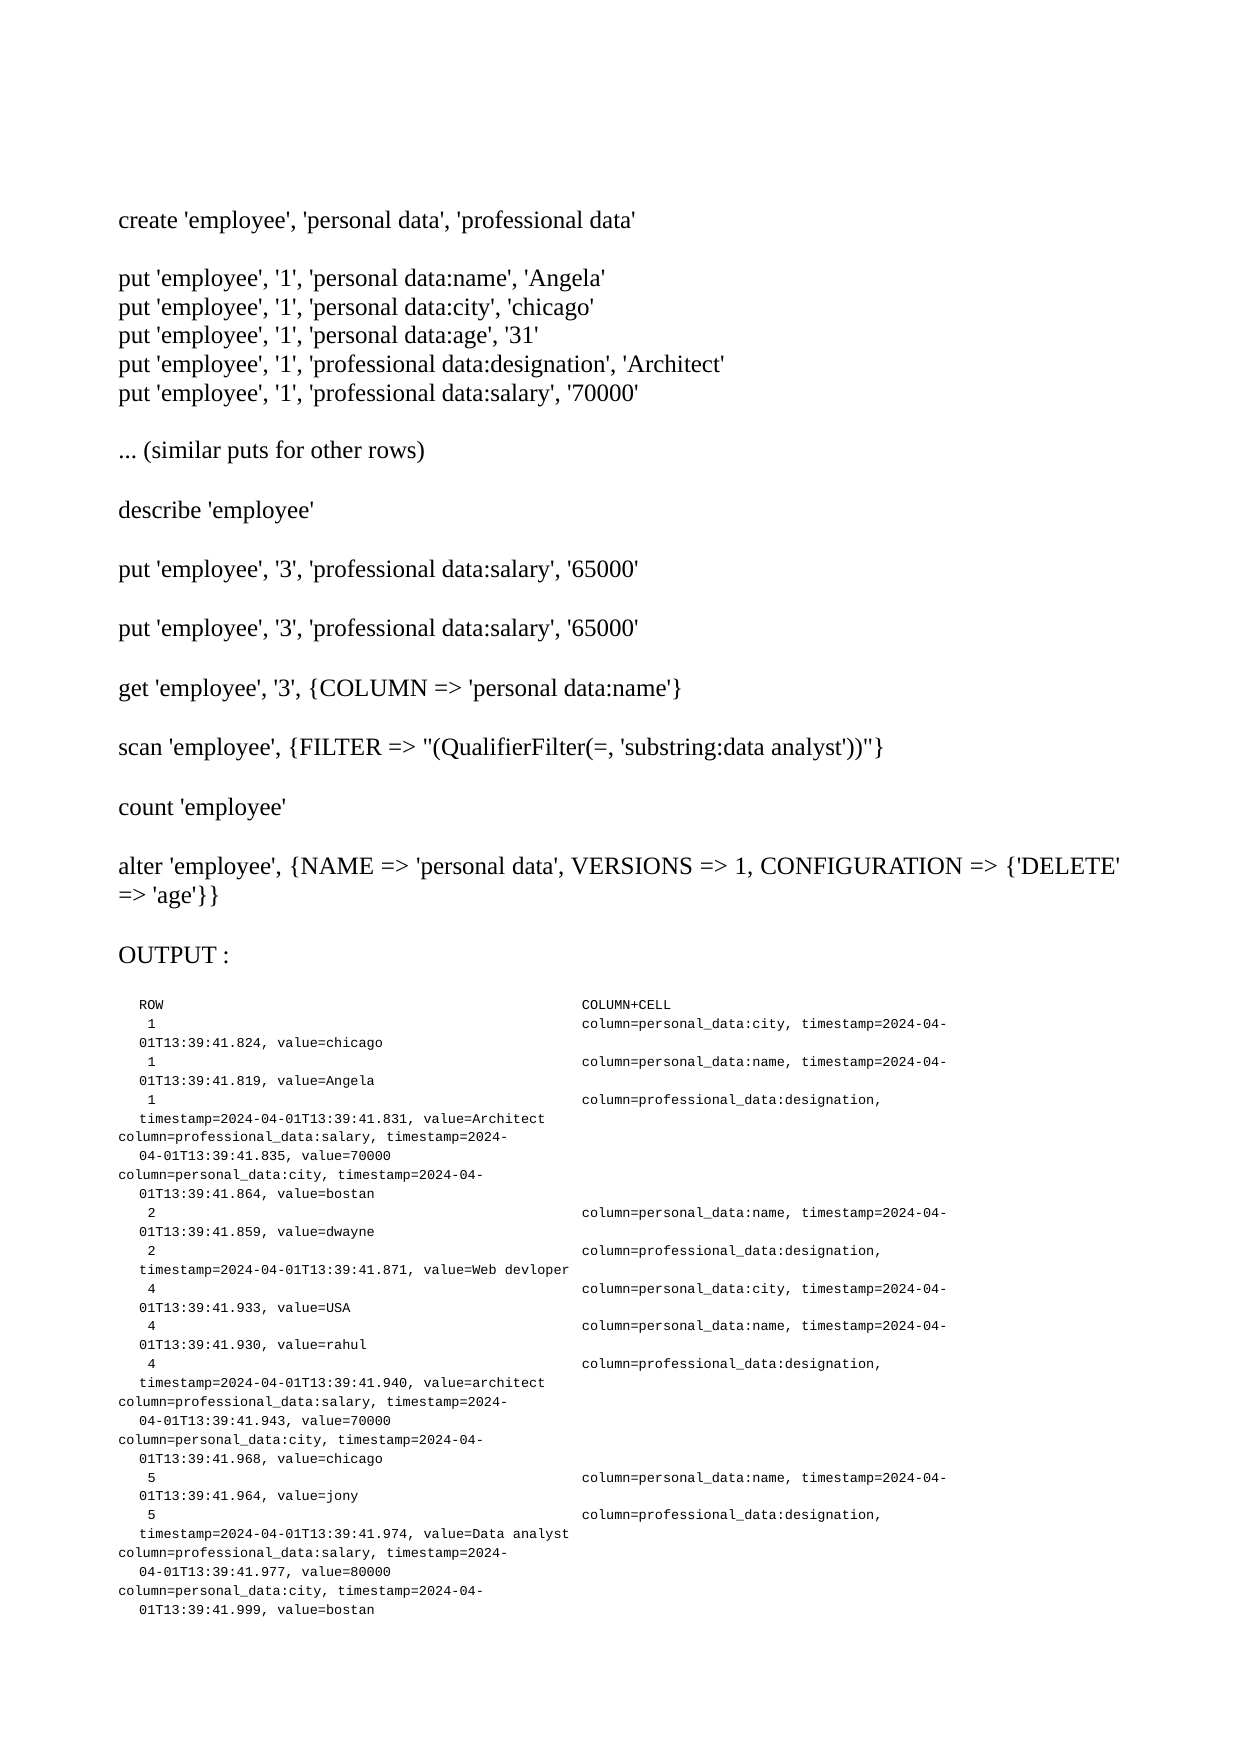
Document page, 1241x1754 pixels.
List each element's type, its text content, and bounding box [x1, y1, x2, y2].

list column=professional_data:salary, timestamp=2024- [0, 1395, 1122, 1410]
text get 'employee', '3', {COLUMN => 'personal data:name'} [118, 672, 1122, 702]
list column=personal_data:city, timestamp=2024-04- [0, 1584, 1122, 1599]
text 1 column=personal_data:name, timestamp=2024-04- [147, 1055, 1122, 1070]
text put 'employee', '3', 'professional data:salary', '65000' [118, 612, 1122, 642]
text timestamp=2024-04-01T13:39:41.871, value=Web devloper [139, 1263, 1122, 1278]
list column=personal_data:city, timestamp=2024-04- [0, 1433, 1122, 1448]
text ... (similar puts for other rows) [118, 435, 1122, 464]
text timestamp=2024-04-01T13:39:41.831, value=Architect [139, 1112, 1122, 1127]
text 4 column=professional_data:designation, [147, 1357, 1122, 1373]
text describe 'employee' [118, 494, 1122, 523]
text scan 'employee', {FILTER => "(QualifierFilter(=, 'substring:data analyst'))"} [118, 731, 1122, 761]
text 04-01T13:39:41.943, value=70000 [139, 1414, 1122, 1429]
text 5 column=personal_data:name, timestamp=2024-04- [147, 1471, 1122, 1486]
text timestamp=2024-04-01T13:39:41.974, value=Data analyst [139, 1527, 1122, 1543]
text 01T13:39:41.964, value=jony [139, 1489, 1122, 1505]
text alter 'employee', {NAME => 'personal data', VERSIONS => 1, CONFIGURATION => {'DELETE' => 'age'}} [118, 850, 1122, 909]
text 01T13:39:41.864, value=bostan [139, 1187, 1122, 1203]
text 01T13:39:41.819, value=Angela [139, 1074, 1122, 1089]
list column=professional_data:salary, timestamp=2024- [0, 1131, 1122, 1146]
list column=personal_data:city, timestamp=2024-04- [0, 1168, 1122, 1184]
text 4 column=personal_data:city, timestamp=2024-04- [147, 1282, 1122, 1297]
text 01T13:39:41.968, value=chicago [139, 1452, 1122, 1467]
text 01T13:39:41.933, value=USA [139, 1301, 1122, 1316]
text put 'employee', '1', 'personal data:city', 'chicago' [118, 292, 1122, 320]
text create 'employee', 'personal data', 'professional data' [118, 205, 1122, 234]
text put 'employee', '1', 'professional data:designation', 'Architect' [118, 349, 1122, 378]
text 5 column=professional_data:designation, [147, 1508, 1122, 1524]
text 2 column=professional_data:designation, [147, 1244, 1122, 1259]
text 01T13:39:41.824, value=chicago [139, 1036, 1122, 1051]
text 04-01T13:39:41.835, value=70000 [139, 1149, 1122, 1165]
text 1 column=personal_data:city, timestamp=2024-04- [147, 1017, 1122, 1033]
text timestamp=2024-04-01T13:39:41.940, value=architect [139, 1376, 1122, 1392]
text put 'employee', '1', 'professional data:salary', '70000' [118, 378, 1122, 407]
text 01T13:39:41.859, value=dwayne [139, 1225, 1122, 1240]
text 01T13:39:41.999, value=bostan [139, 1603, 1122, 1618]
text put 'employee', '1', 'personal data:name', 'Angela' [118, 263, 1122, 292]
text 1 column=professional_data:designation, [147, 1093, 1122, 1108]
text count 'employee' [118, 791, 1122, 820]
text ROW COLUMN+CELL [139, 998, 1122, 1014]
text 04-01T13:39:41.977, value=80000 [139, 1565, 1122, 1581]
text 2 column=personal_data:name, timestamp=2024-04- [147, 1206, 1122, 1222]
list column=professional_data:salary, timestamp=2024- [0, 1546, 1122, 1562]
text 01T13:39:41.930, value=rahul [139, 1338, 1122, 1354]
text put 'employee', '3', 'professional data:salary', '65000' [118, 553, 1122, 583]
text OUTPUT : [118, 939, 1122, 969]
text 4 column=personal_data:name, timestamp=2024-04- [147, 1319, 1122, 1335]
text put 'employee', '1', 'personal data:age', '31' [118, 320, 1122, 349]
